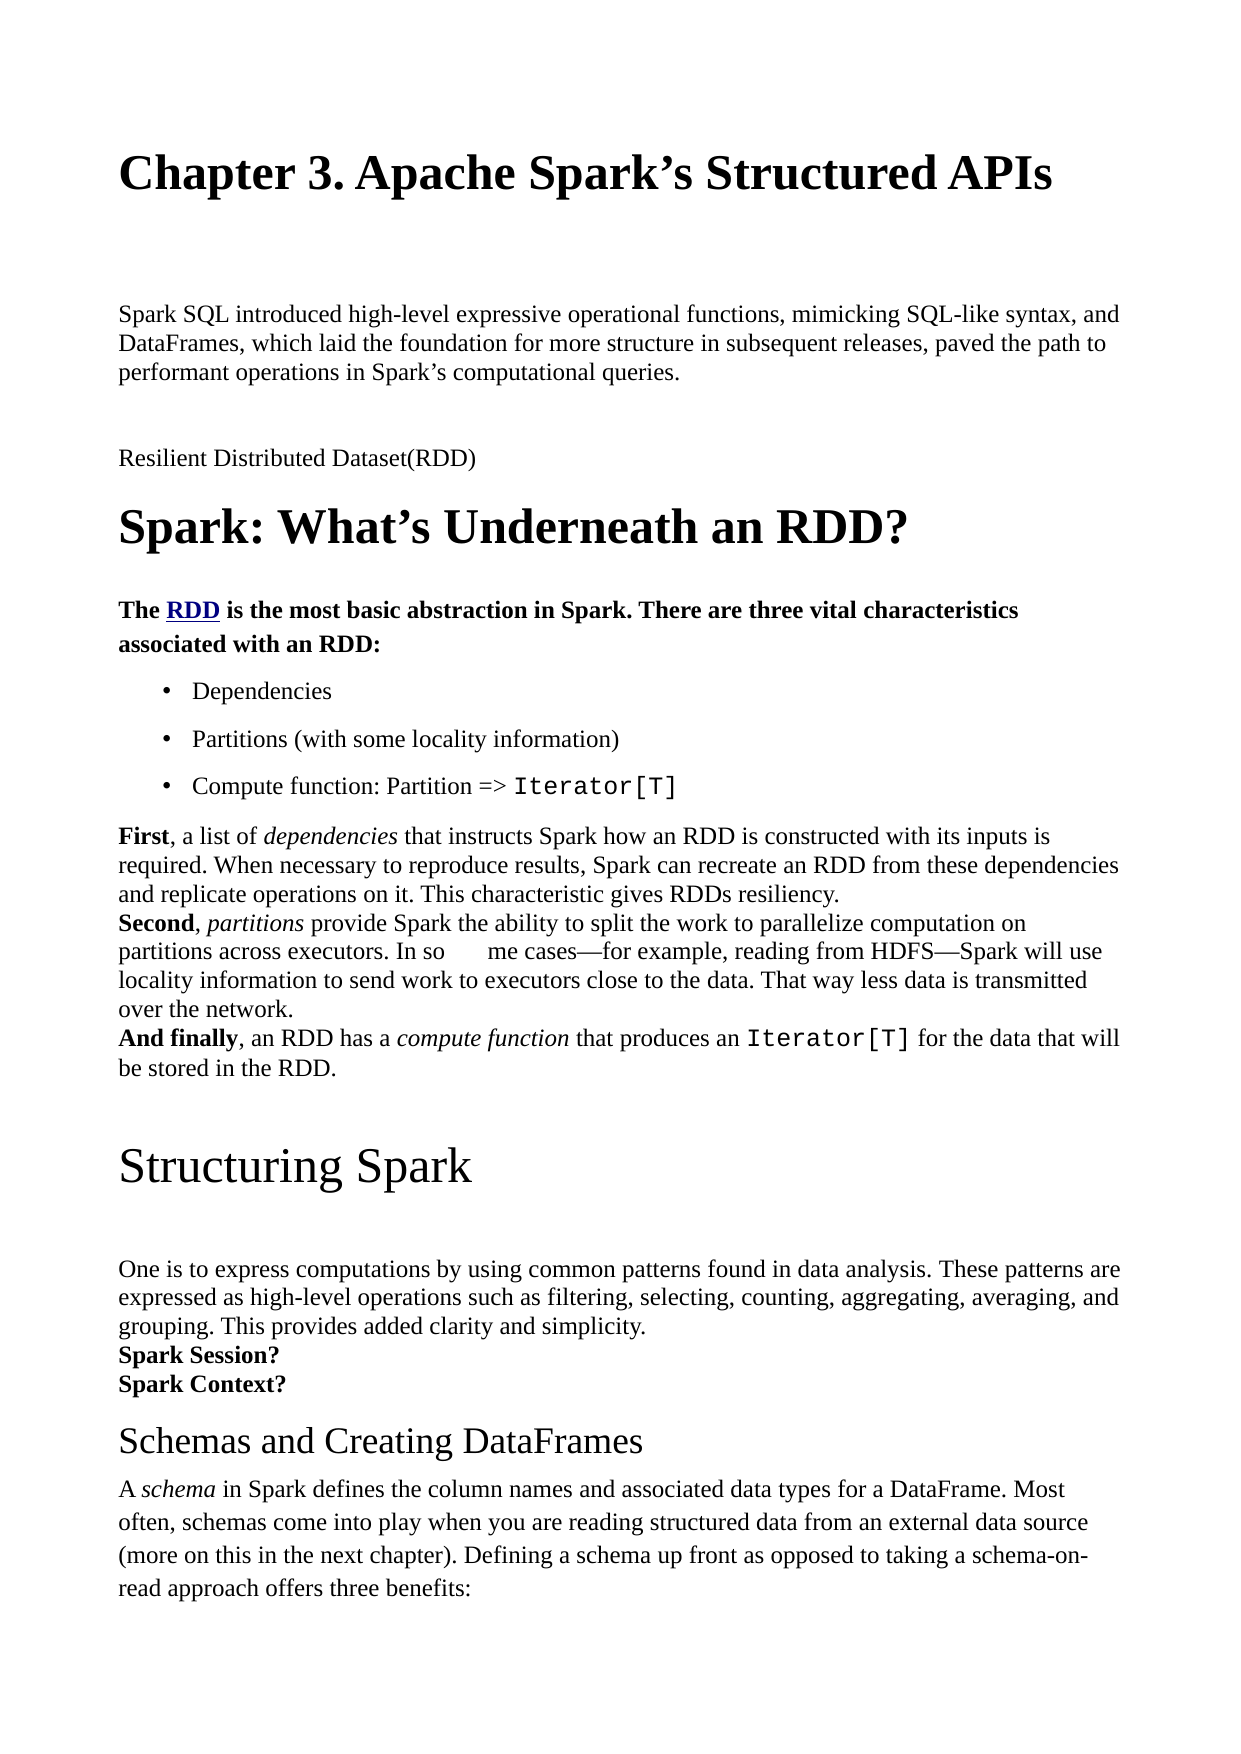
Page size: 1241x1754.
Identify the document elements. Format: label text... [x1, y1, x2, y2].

subtitle Schemas and Creating DataFrames [118, 1418, 1122, 1461]
text Resilient Distributed Dataset(RDD) [118, 443, 1122, 472]
list Partitions (with some locality information) [162, 724, 1122, 753]
text First, a list of dependencies that instructs Spark how an RDD is constructed with its inputs is required. When necessary to reproduce results, Spark can recreate an RDD from these dependencies and replicate operations on it. This characteristic gives RDDs resiliency. [118, 821, 1122, 908]
text Second, partitions provide Spark the ability to split the work to parallelize computation on partitions across executors. In so me cases—for example, reading from HDFS—Spark will use locality information to send work to executors close to the data. That way less data is transmitted over the network. [118, 908, 1122, 1023]
subtitle Structuring Spark [118, 1136, 1122, 1193]
text Spark SQL introduced high-level expressive operational functions, mimicking SQL-like syntax, and DataFrames, which laid the foundation for more structure in subsequent releases, paved the path to performant operations in Spark’s computational queries. [118, 299, 1122, 386]
text And finally, an RDD has a compute function that produces an Iterator[T] for the data that will be stored in the RDD. [118, 1023, 1122, 1082]
text One is to express computations by using common patterns found in data analysis. These patterns are expressed as high-level operations such as filtering, selecting, counting, aggregating, averaging, and grouping. This provides added clarity and simplicity. [118, 1254, 1122, 1340]
text Spark Session? [118, 1340, 1122, 1369]
list Compute function: Partition => Iterator[T] [162, 771, 1122, 802]
text The RDD is the most basic abstraction in Spark. There are three vital characteristics associated with an RDD: [118, 596, 1122, 657]
list Dependencies [162, 676, 1122, 705]
text Spark Context? [118, 1369, 1122, 1397]
subtitle Spark: What’s Underneath an RDD? [118, 497, 1122, 554]
text A schema in Spark defines the column names and associated data types for a DataFrame. Most often, schemas come into play when you are reading structured data from an external data source (more on this in the next chapter). Defining a schema up front as opposed to taking a schema-on-read approach offers three benefits: [118, 1474, 1122, 1602]
subtitle Chapter 3. Apache Spark’s Structured APIs [118, 143, 1122, 201]
